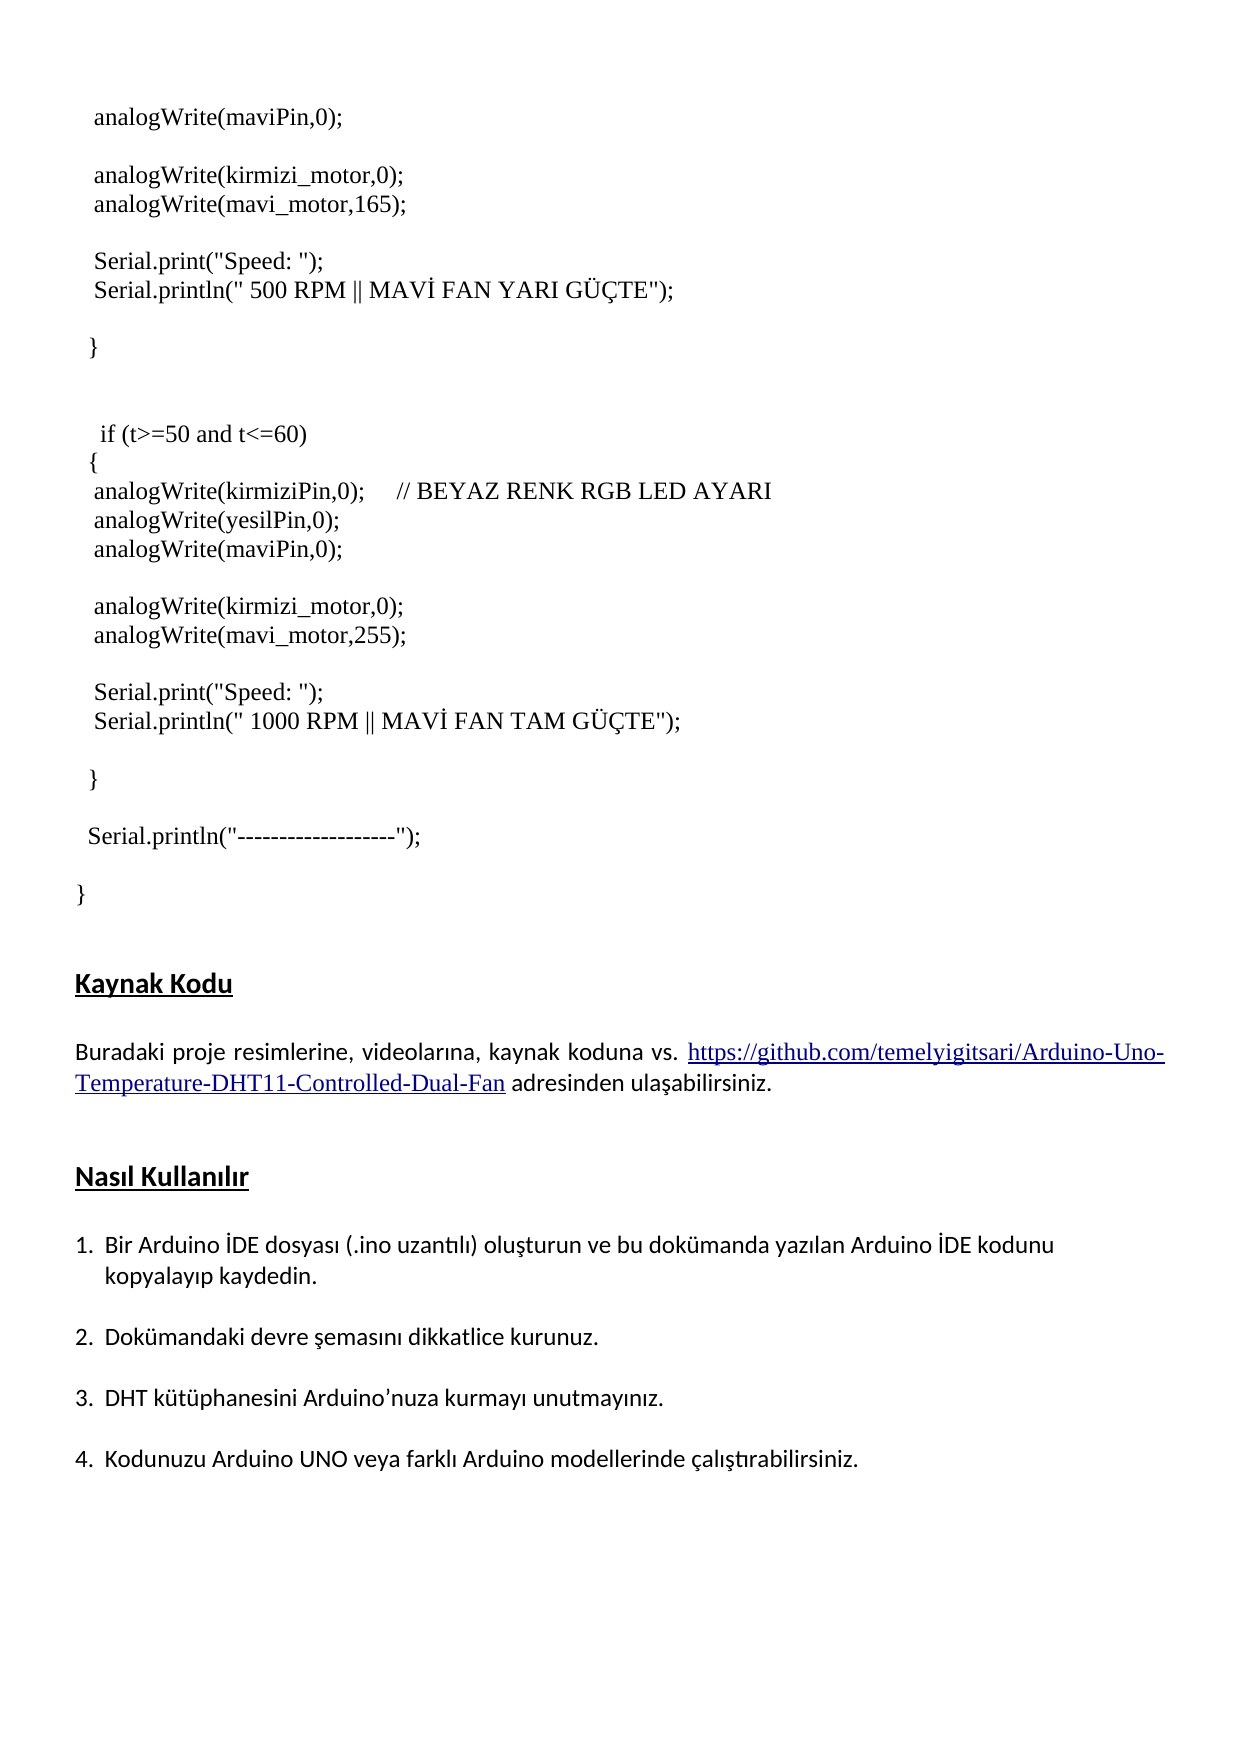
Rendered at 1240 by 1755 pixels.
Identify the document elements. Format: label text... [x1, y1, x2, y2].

text Serial.print("Speed: "); [75, 246, 1164, 275]
text { [75, 447, 1164, 476]
text Serial.println(" 500 RPM || MAVİ FAN YARI GÜÇTE"); [75, 275, 1164, 304]
text if (t>=50 and t<=60) [75, 419, 1164, 447]
text Serial.println(" 1000 RPM || MAVİ FAN TAM GÜÇTE"); [75, 706, 1164, 735]
text Serial.print("Speed: "); [75, 677, 1164, 706]
text analogWrite(mavi_motor,255); [75, 620, 1164, 649]
text analogWrite(kirmizi_motor,0); [75, 591, 1164, 620]
text } [75, 764, 1164, 792]
text } [75, 879, 1164, 907]
text Nasıl Kullanılır [75, 1158, 1164, 1194]
text analogWrite(kirmizi_motor,0); [75, 160, 1164, 189]
list Dokümandaki devre şemasını dikkatlice kurunuz. [75, 1321, 1164, 1352]
list Bir Arduino İDE dosyası (.ino uzantılı) oluşturun ve bu dokümanda yazılan Arduino İDE kodunu kopyalayıp kaydedin. [75, 1229, 1164, 1291]
text Serial.println("-------------------"); [75, 821, 1164, 850]
text analogWrite(maviPin,0); [75, 534, 1164, 562]
text Kaynak Kodu [75, 965, 1164, 1001]
text analogWrite(kirmiziPin,0); // BEYAZ RENK RGB LED AYARI [75, 476, 1164, 505]
text analogWrite(maviPin,0); [75, 102, 1164, 131]
list DHT kütüphanesini Arduino’nuza kurmayı unutmayınız. [75, 1382, 1164, 1413]
text analogWrite(mavi_motor,165); [75, 189, 1164, 217]
text Buradaki proje resimlerine, videolarına, kaynak koduna vs. https://github.com/temelyigitsari/Arduino-Uno-Temperature-DHT11-Controlled-Dual-Fan adresinden ulaşabilirsiniz. [75, 1036, 1164, 1097]
text } [75, 332, 1164, 361]
list Kodunuzu Arduino UNO veya farklı Arduino modellerinde çalıştırabilirsiniz. [75, 1443, 1164, 1474]
text analogWrite(yesilPin,0); [75, 505, 1164, 534]
